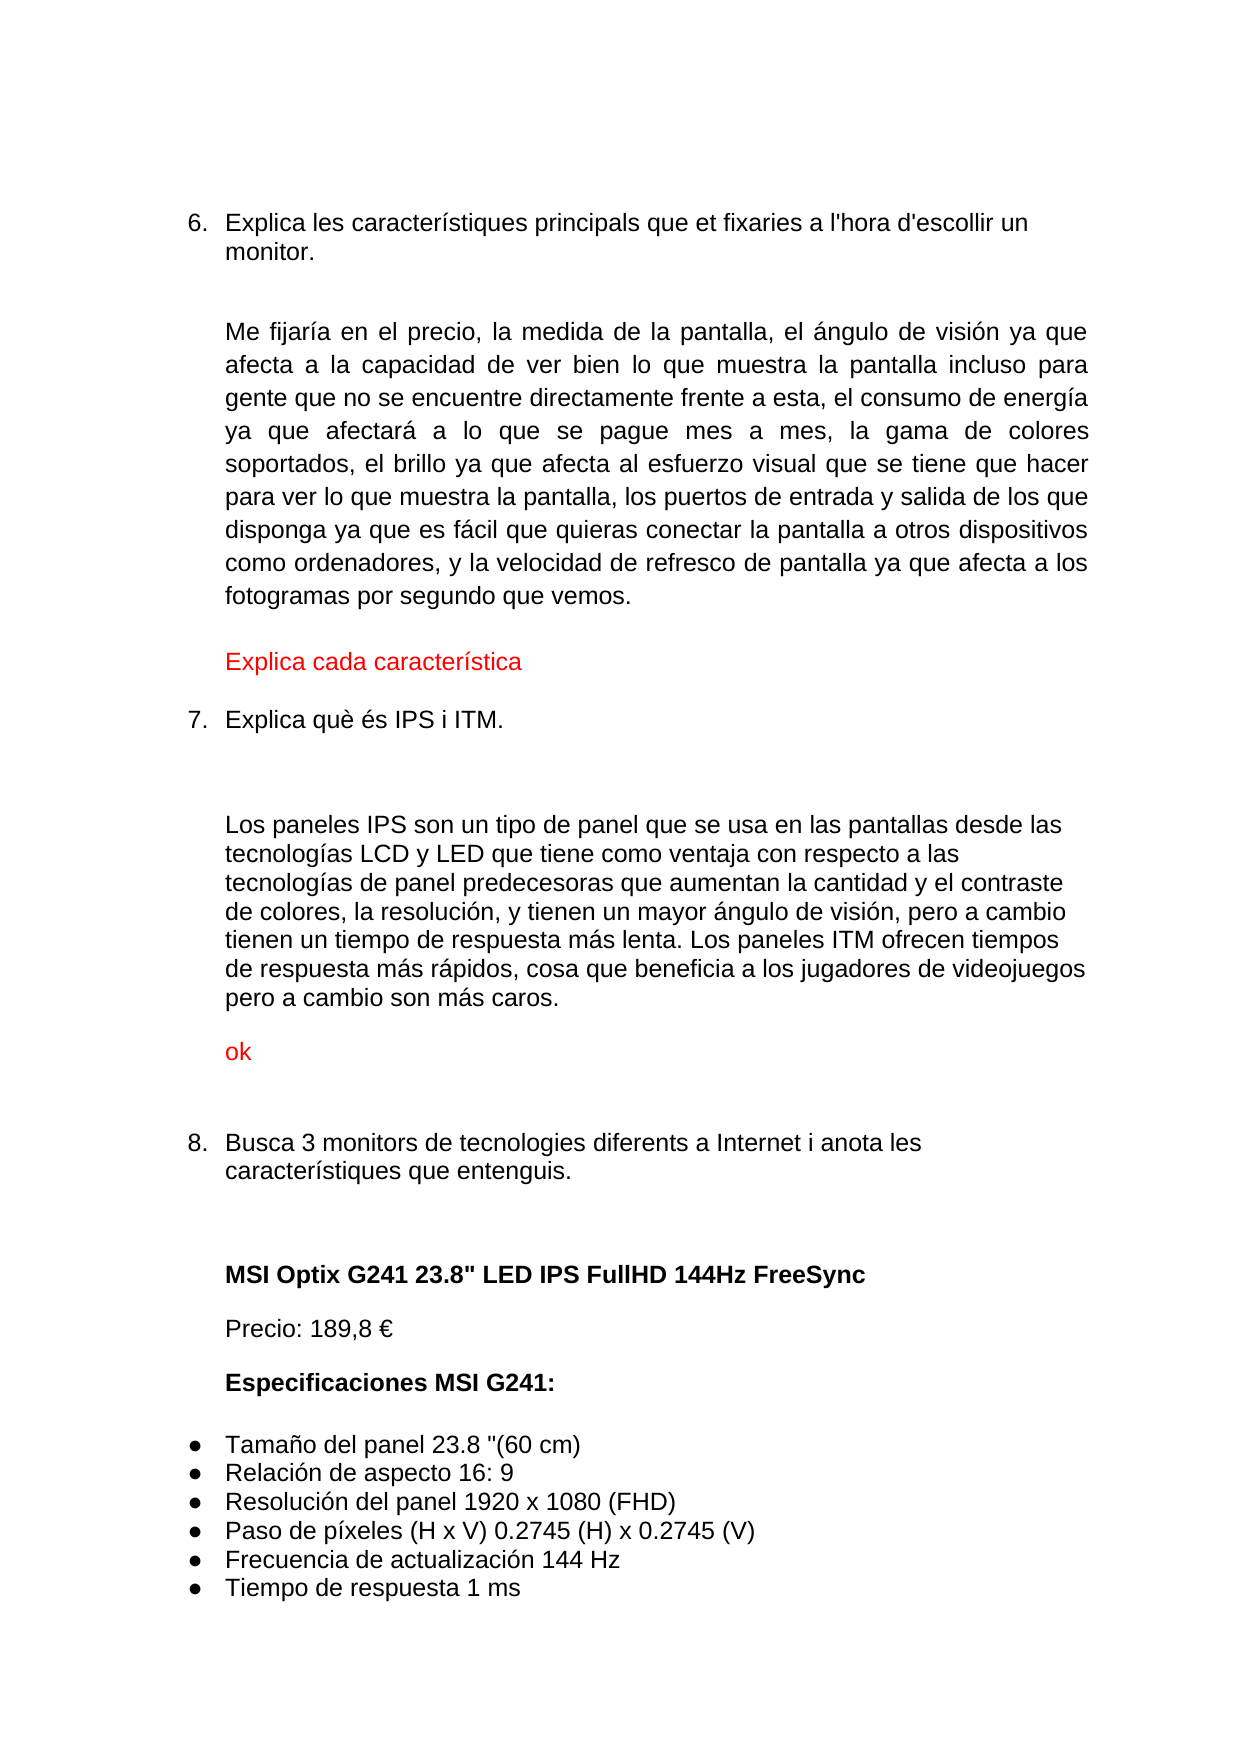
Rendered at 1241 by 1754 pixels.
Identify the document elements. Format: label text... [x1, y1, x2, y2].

text Me fijaría en el precio, la medida de la pantalla, el ángulo de visión ya que afecta a la capacidad de ver bien lo que muestra la pantalla incluso para gente que no se encuentre directamente frente a esta, el consumo de energía ya que afectará a lo que se pague mes a mes, la gama de colores soportados, el brillo ya que afecta al esfuerzo visual que se tiene que hacer para ver lo que muestra la pantalla, los puertos de entrada y salida de los que disponga ya que es fácil que quieras conectar la pantalla a otros dispositivos como ordenadores, y la velocidad de refresco de pantalla ya que afecta a los fotogramas por segundo que vemos. [225, 317, 1090, 610]
list Tiempo de respuesta 1 ms [187, 1573, 1090, 1602]
list Explica què és IPS i ITM. [187, 705, 1090, 760]
list Tamaño del panel 23.8 "(60 cm) [187, 1429, 1090, 1458]
list Explica les característiques principals que et fixaries a l'hora d'escollir un monitor. [187, 208, 1090, 292]
list Busca 3 monitors de tecnologies diferents a Internet i anota les característiques que entenguis. [187, 1127, 1090, 1185]
text ok [225, 1036, 1090, 1065]
subtitle MSI Optix G241 23.8" LED IPS FullHD 144Hz FreeSync [225, 1260, 1090, 1289]
list Frecuencia de actualización 144 Hz [187, 1544, 1090, 1573]
list Resolución del panel 1920 x 1080 (FHD) [187, 1487, 1090, 1516]
text Precio: 189,8 € [225, 1314, 1090, 1342]
subtitle Especificaciones MSI G241: [225, 1367, 1090, 1396]
list Paso de píxeles (H x V) 0.2745 (H) x 0.2745 (V) [187, 1516, 1090, 1544]
list Relación de aspecto 16: 9 [187, 1458, 1090, 1487]
text Explica cada característica [225, 647, 1090, 676]
text Los paneles IPS son un tipo de panel que se usa en las pantallas desde las tecnologías LCD y LED que tiene como ventaja con respecto a las tecnologías de panel predecesoras que aumentan la cantidad y el contraste de colores, la resolución, y tienen un mayor ángulo de visión, pero a cambio tienen un tiempo de respuesta más lenta. Los paneles ITM ofrecen tiempos de respuesta más rápidos, cosa que beneficia a los jugadores de videojuegos pero a cambio son más caros. [225, 810, 1090, 1011]
